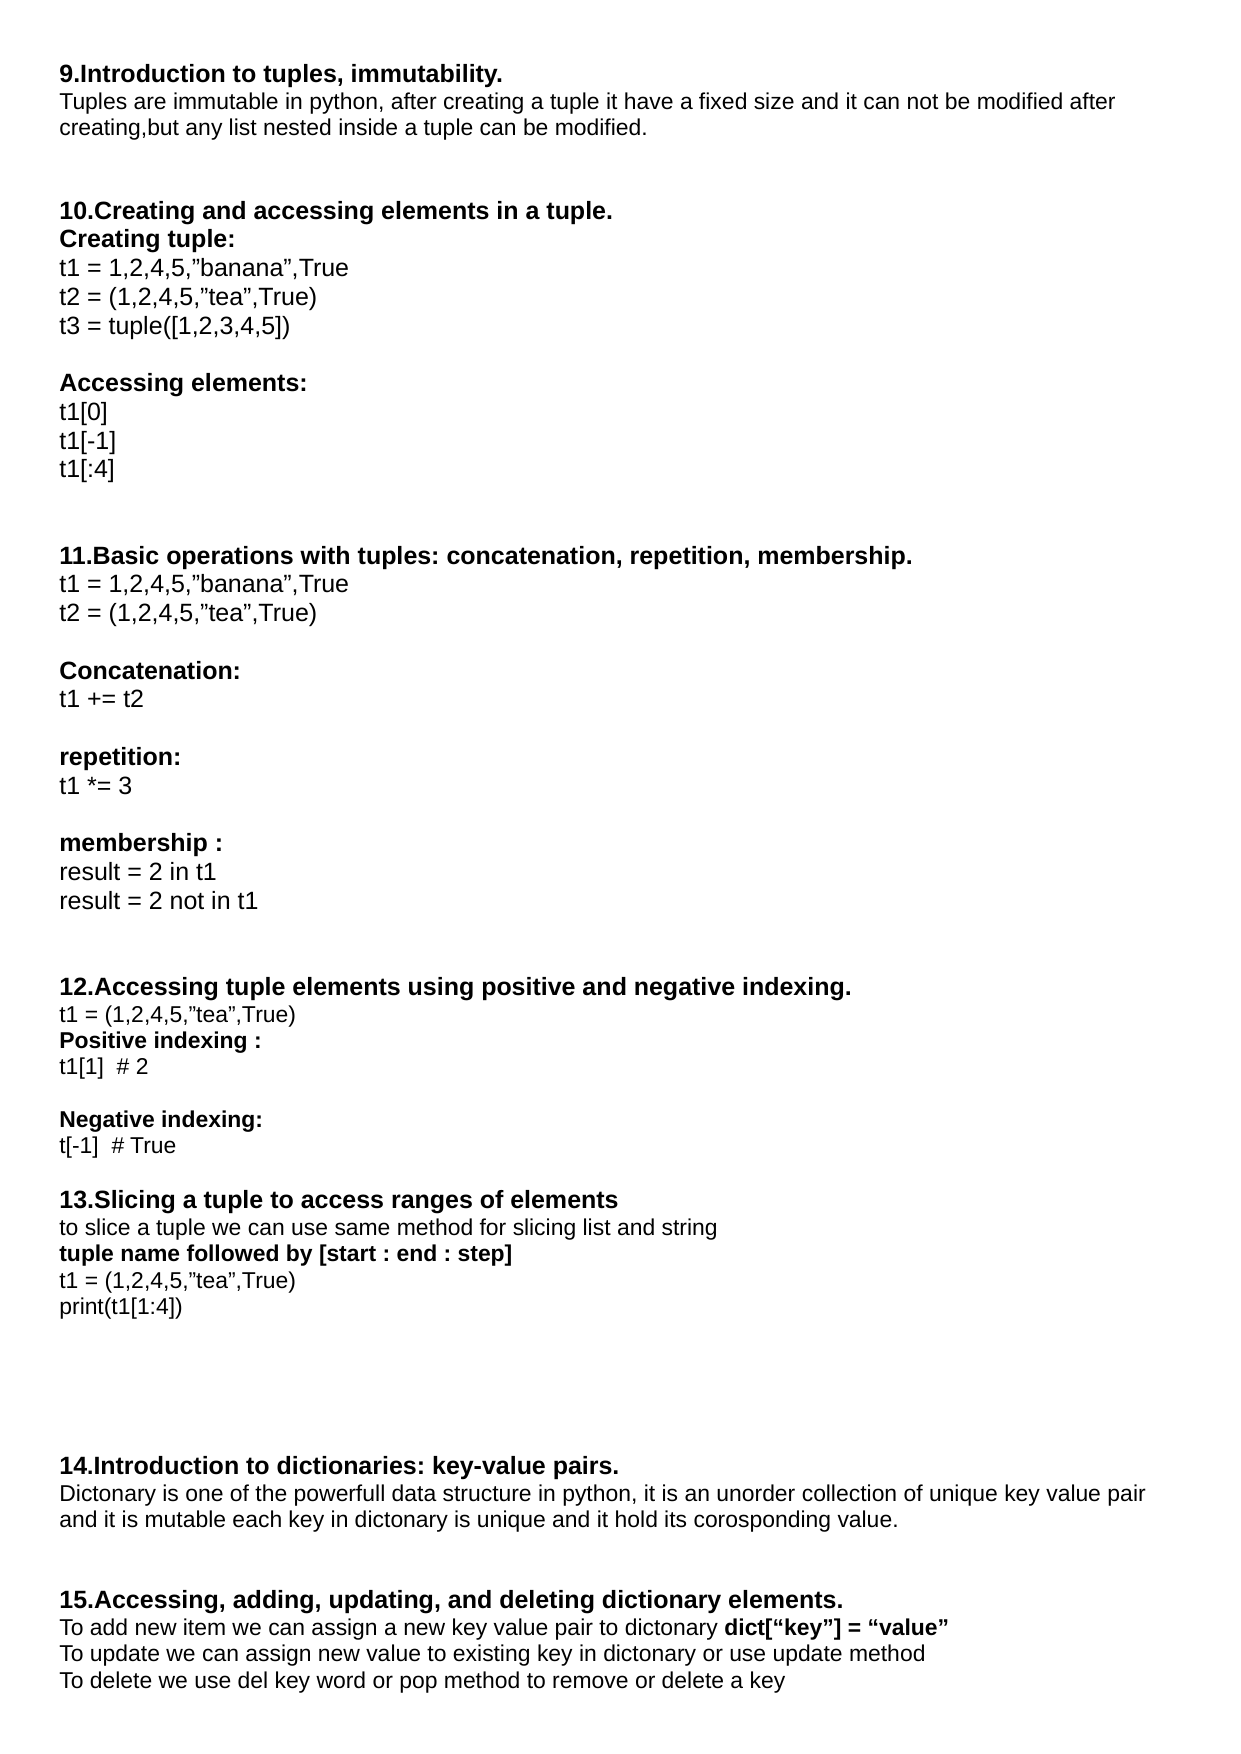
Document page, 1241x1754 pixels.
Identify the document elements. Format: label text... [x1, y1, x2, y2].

text To add new item we can assign a new key value pair to dictonary dict[“key”] = “value” [59, 1614, 1181, 1640]
text t2 = (1,2,4,5,”tea”,True) [59, 282, 1181, 311]
text repetition: [59, 742, 1181, 771]
text 13.Slicing a tuple to access ranges of elements [59, 1185, 1181, 1214]
text tuple name followed by [start : end : step] [59, 1240, 1181, 1267]
text t1[1] # 2 [59, 1053, 1181, 1080]
text result = 2 not in t1 [59, 886, 1181, 914]
text 14.Introduction to dictionaries: key-value pairs. [59, 1451, 1181, 1480]
text membership : [59, 828, 1181, 857]
text 12.Accessing tuple elements using positive and negative indexing. [59, 972, 1181, 1001]
text Dictonary is one of the powerfull data structure in python, it is an unorder collection of unique key value pair and it is mutable each key in dictonary is unique and it hold its corosponding value. [59, 1480, 1181, 1532]
text 11.Basic operations with tuples: concatenation, repetition, membership. [59, 541, 1181, 569]
text Accessing elements: [59, 368, 1181, 397]
text To delete we use del key word or pop method to remove or delete a key [59, 1667, 1181, 1693]
text to slice a tuple we can use same method for slicing list and string [59, 1214, 1181, 1240]
text Tuples are immutable in python, after creating a tuple it have a fixed size and it can not be modified after creating,but any list nested inside a tuple can be modified. [59, 88, 1181, 141]
text 15.Accessing, adding, updating, and deleting dictionary elements. [59, 1585, 1181, 1614]
text t1 *= 3 [59, 771, 1181, 799]
text Positive indexing : [59, 1027, 1181, 1053]
text t1 = (1,2,4,5,”tea”,True) [59, 1267, 1181, 1293]
text print(t1[1:4]) [59, 1293, 1181, 1319]
text t[-1] # True [59, 1132, 1181, 1159]
text t1 = (1,2,4,5,”tea”,True) [59, 1001, 1181, 1027]
text t1[0] [59, 397, 1181, 426]
text Concatenation: [59, 656, 1181, 684]
text result = 2 in t1 [59, 857, 1181, 886]
text t1[-1] [59, 426, 1181, 454]
text t1 = 1,2,4,5,”banana”,True [59, 253, 1181, 282]
text Creating tuple: [59, 224, 1181, 253]
text t1 += t2 [59, 684, 1181, 713]
text t3 = tuple([1,2,3,4,5]) [59, 311, 1181, 339]
text t1[:4] [59, 454, 1181, 483]
text To update we can assign new value to existing key in dictonary or use update method [59, 1640, 1181, 1667]
text 9.Introduction to tuples, immutability. [59, 59, 1181, 88]
text t1 = 1,2,4,5,”banana”,True [59, 569, 1181, 598]
text t2 = (1,2,4,5,”tea”,True) [59, 598, 1181, 627]
text Negative indexing: [59, 1106, 1181, 1132]
text 10.Creating and accessing elements in a tuple. [59, 196, 1181, 224]
